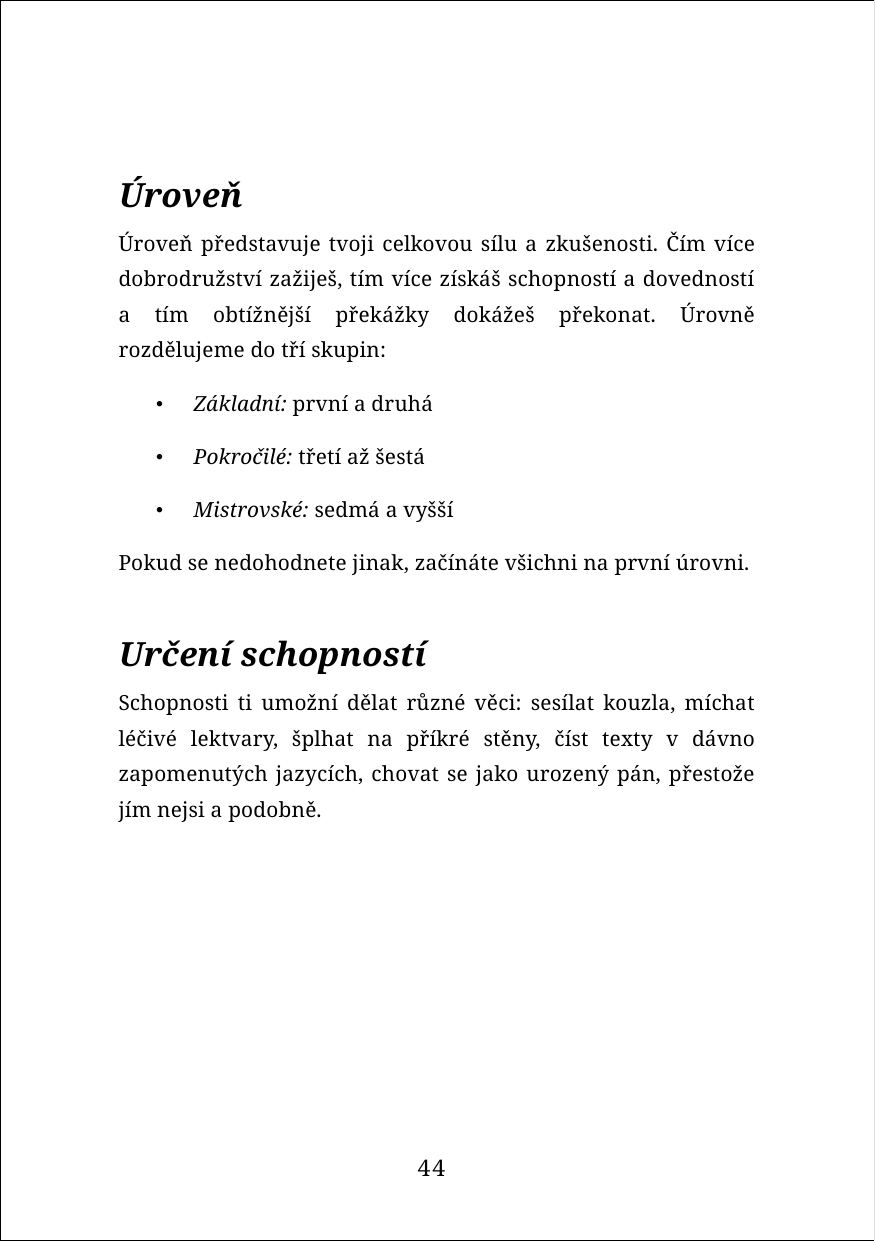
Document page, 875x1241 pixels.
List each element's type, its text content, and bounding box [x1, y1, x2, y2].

list Mistrovské: sedmá a vyšší [156, 495, 756, 524]
list Pokročilé: třetí až šestá [156, 442, 756, 470]
text Schopnosti ti umožní dělat různé věci: sesílat kouzla, míchat léčivé lektvary, šplhat na příkré stěny, číst texty v dávno zapomenutých jazycích, chovat se jako urozený pán, přestože jím nejsi a podobně. [118, 688, 756, 823]
text Úroveň představuje tvoji celkovou sílu a zkušenosti. Čím více dobrodružství zažiješ, tím více získáš schopností a dovedností a tím obtížnější překážky dokážeš překonat. Úrovně rozdělujeme do tří skupin: [118, 229, 756, 364]
text Pokud se nedohodnete jinak, začínáte všichni na první úrovni. [118, 548, 756, 577]
subtitle Určení schopností [118, 631, 756, 677]
list Základní: první a druhá [156, 389, 756, 417]
subtitle Úroveň [118, 172, 756, 217]
